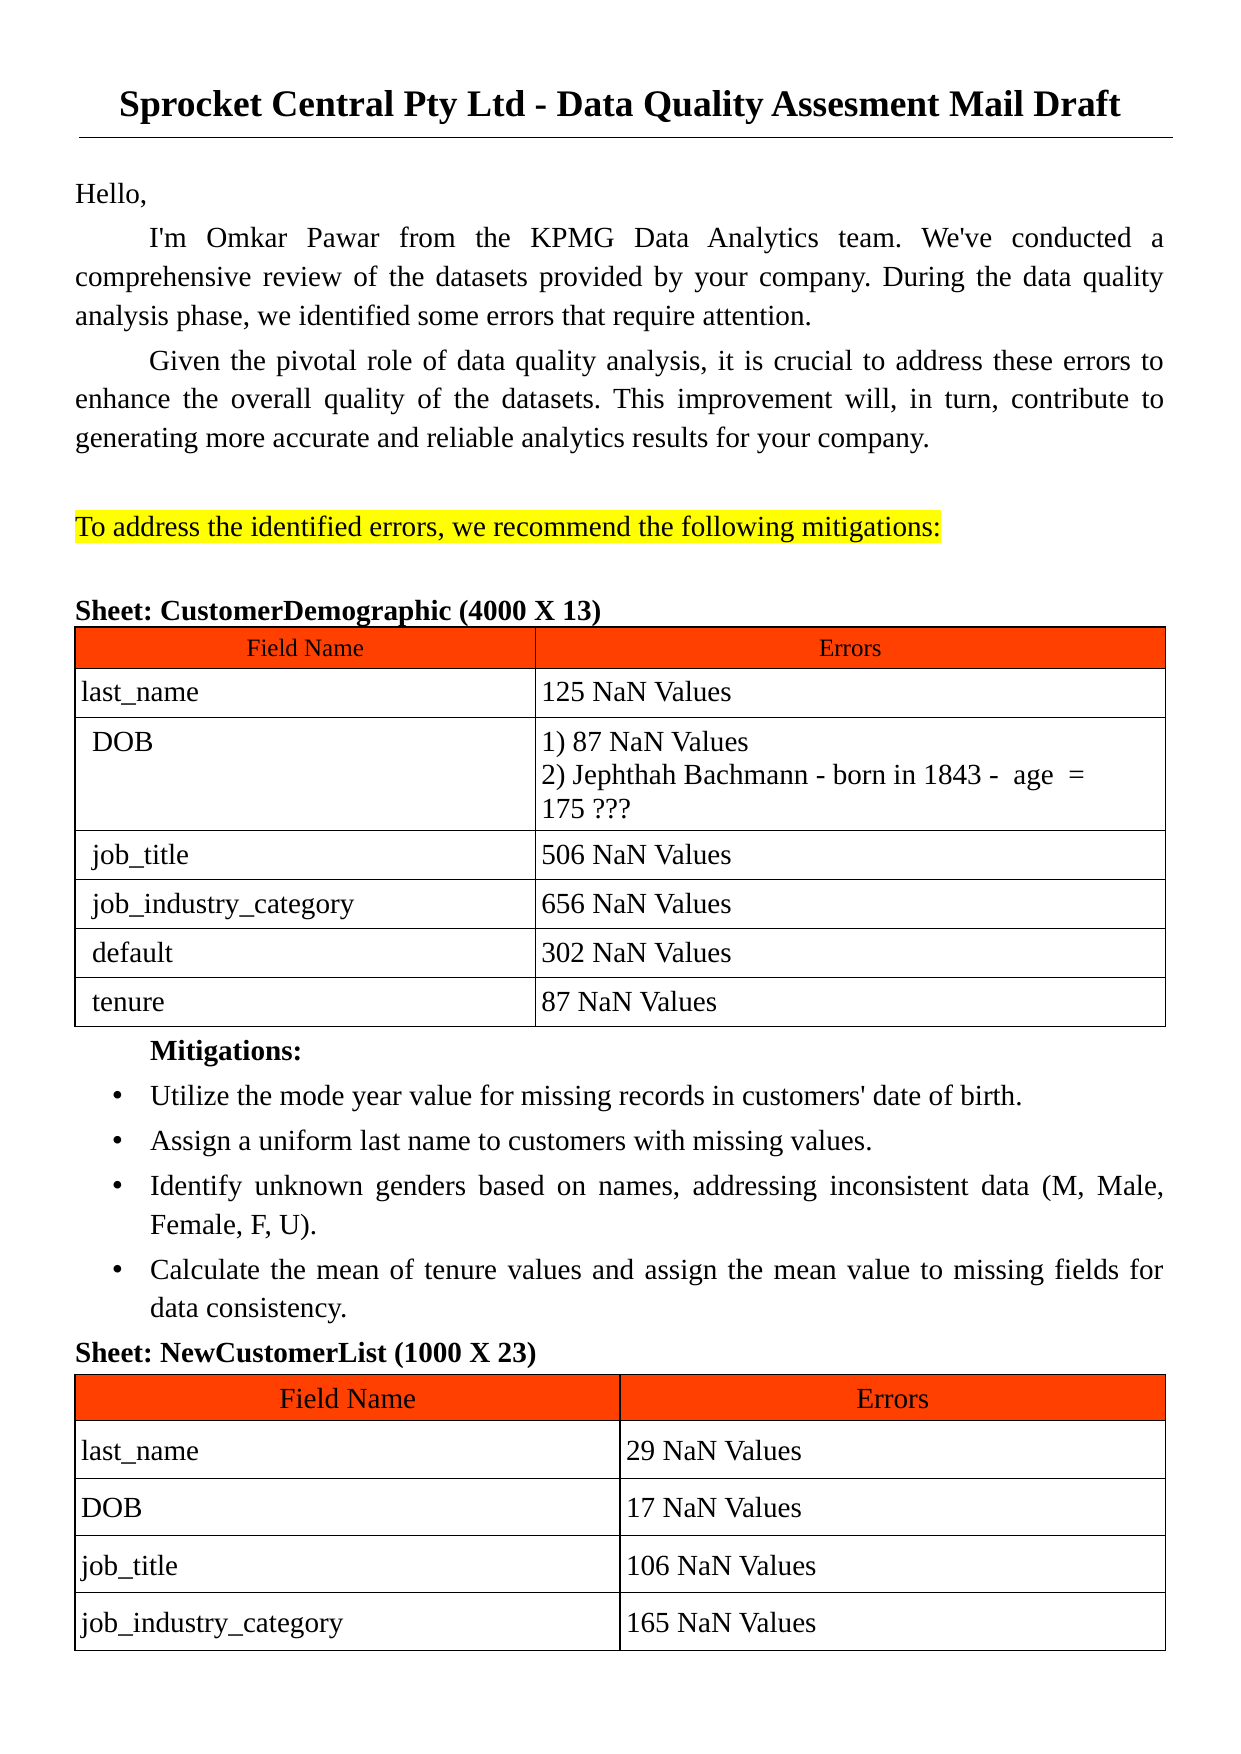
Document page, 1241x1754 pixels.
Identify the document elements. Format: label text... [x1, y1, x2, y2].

table_cell 106 NaN Values [621, 1536, 1165, 1592]
table_cell 1) 87 NaN Values 2) Jephthah Bachmann - born in 1843 - age = 175 ??? [536, 718, 1165, 830]
table_cell 17 NaN Values [621, 1479, 1165, 1535]
text Sprocket Central Pty Ltd - Data Quality Assesment Mail Draft [75, 81, 1165, 124]
text Given the pivotal role of data quality analysis, it is crucial to address these errors to enhance the overall quality of the datasets. This improvement will, in turn, contribute to generating more accurate and reliable analytics results for your company. [75, 343, 1165, 453]
table_cell tenure [76, 978, 535, 1026]
table_cell 29 NaN Values [621, 1421, 1165, 1477]
table_cell job_title [76, 831, 535, 879]
text Sheet: CustomerDemographic (4000 X 13) [75, 593, 1165, 626]
table_cell 656 NaN Values [536, 880, 1165, 928]
table_cell 302 NaN Values [536, 929, 1165, 977]
table_cell 125 NaN Values [536, 669, 1165, 717]
list Calculate the mean of tenure values and assign the mean value to missing fields for data consistency. [112, 1252, 1165, 1324]
table_cell DOB [76, 718, 535, 830]
text Hello, [75, 176, 1165, 209]
table_cell job_industry_category [76, 880, 535, 928]
table_cell 87 NaN Values [536, 978, 1165, 1026]
table_cell 165 NaN Values [621, 1593, 1165, 1649]
text To address the identified errors, we recommend the following mitigations: [75, 509, 1165, 543]
table_cell job_title [76, 1536, 619, 1592]
list Assign a uniform last name to customers with missing values. [112, 1123, 1165, 1157]
table_cell default [76, 929, 535, 977]
table_cell last_name [76, 1421, 619, 1477]
table_cell job_industry_category [76, 1593, 619, 1649]
table_header Field Name [76, 628, 535, 668]
table_header Errors [536, 628, 1165, 668]
list Utilize the mode year value for missing records in customers' date of birth. [112, 1078, 1165, 1112]
table_cell last_name [76, 669, 535, 717]
table_header Field Name [76, 1375, 619, 1420]
list Mitigations: [112, 1033, 1165, 1067]
list Identify unknown genders based on names, addressing inconsistent data (M, Male, Female, F, U). [112, 1168, 1165, 1241]
text I'm Omkar Pawar from the KPMG Data Analytics team. We've conducted a comprehensive review of the datasets provided by your company. During the data quality analysis phase, we identified some errors that require attention. [75, 221, 1165, 331]
table_header Errors [621, 1375, 1165, 1420]
table_cell 506 NaN Values [536, 831, 1165, 879]
table_cell DOB [76, 1479, 619, 1535]
text Sheet: NewCustomerList (1000 X 23) [75, 1335, 1165, 1369]
